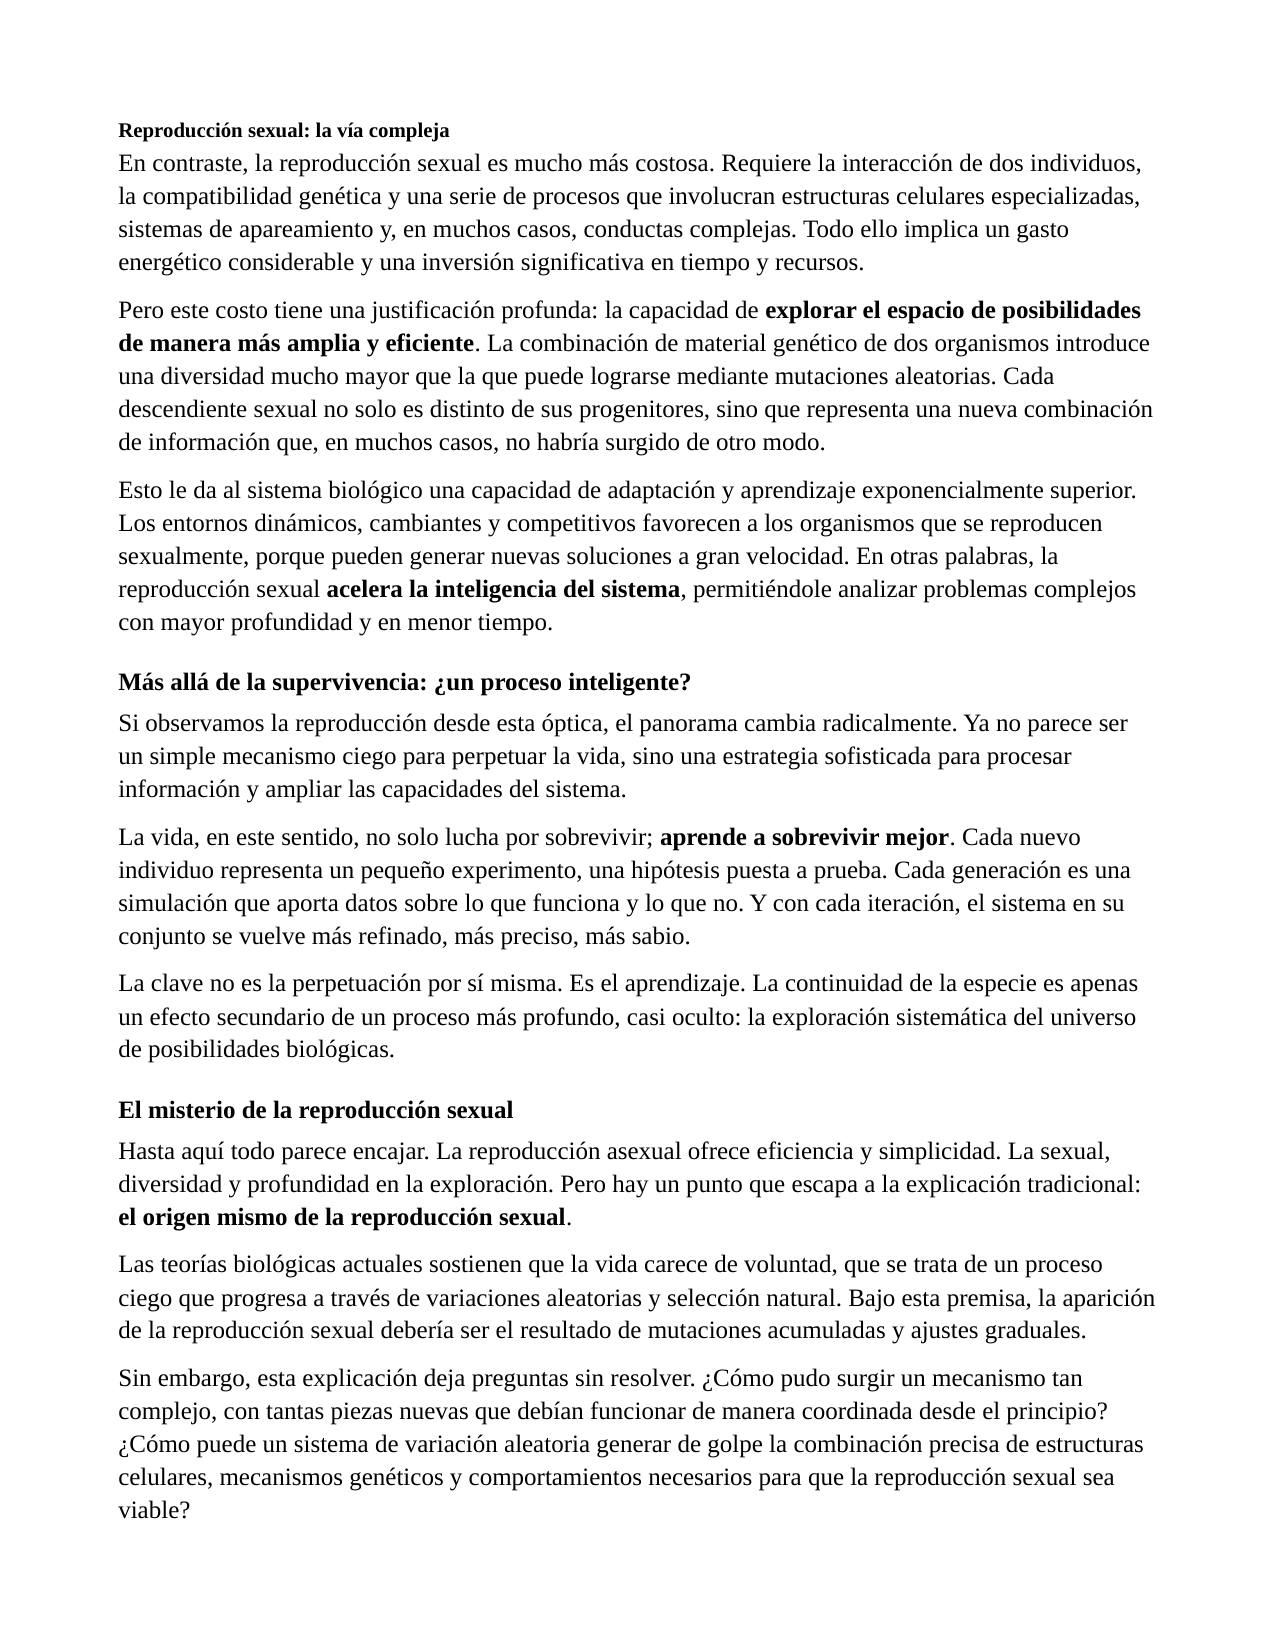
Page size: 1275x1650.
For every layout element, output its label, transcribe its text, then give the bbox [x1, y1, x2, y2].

text Las teorías biológicas actuales sostienen que la vida carece de voluntad, que se trata de un proceso ciego que progresa a través de variaciones aleatorias y selección natural. Bajo esta premisa, la aparición de la reproducción sexual debería ser el resultado de mutaciones acumuladas y ajustes graduales. [118, 1249, 1157, 1344]
subtitle Más allá de la supervivencia: ¿un proceso inteligente? [118, 667, 1157, 696]
text La clave no es la perpetuación por sí misma. Es el aprendizaje. La continuidad de la especie es apenas un efecto secundario de un proceso más profundo, casi oculto: la exploración sistemática del universo de posibilidades biológicas. [118, 968, 1157, 1063]
subtitle El misterio de la reproducción sexual [118, 1095, 1157, 1123]
text La vida, en este sentido, no solo lucha por sobrevivir; aprende a sobrevivir mejor. Cada nuevo individuo representa un pequeño experimento, una hipótesis puesta a prueba. Cada generación es una simulación que aporta datos sobre lo que funciona y lo que no. Y con cada iteración, el sistema en su conjunto se vuelve más refinado, más preciso, más sabio. [118, 822, 1157, 950]
text Hasta aquí todo parece encajar. La reproducción asexual ofrece eficiencia y simplicidad. La sexual, diversidad y profundidad en la exploración. Pero hay un punto que escapa a la explicación tradicional: el origen mismo de la reproducción sexual. [118, 1136, 1157, 1231]
text Pero este costo tiene una justificación profunda: la capacidad de explorar el espacio de posibilidades de manera más amplia y eficiente. La combinación de material genético de dos organismos introduce una diversidad mucho mayor que la que puede lograrse mediante mutaciones aleatorias. Cada descendiente sexual no solo es distinto de sus progenitores, sino que representa una nueva combinación de información que, en muchos casos, no habría surgido de otro modo. [118, 295, 1157, 456]
text Si observamos la reproducción desde esta óptica, el panorama cambia radicalmente. Ya no parece ser un simple mecanismo ciego para perpetuar la vida, sino una estrategia sofisticada para procesar información y ampliar las capacidades del sistema. [118, 708, 1157, 803]
subtitle Reproducción sexual: la vía compleja [118, 118, 1157, 142]
text Esto le da al sistema biológico una capacidad de adaptación y aprendizaje exponencialmente superior. Los entornos dinámicos, cambiantes y competitivos favorecen a los organismos que se reproducen sexualmente, porque pueden generar nuevas soluciones a gran velocidad. En otras palabras, la reproducción sexual acelera la inteligencia del sistema, permitiéndole analizar problemas complejos con mayor profundidad y en menor tiempo. [118, 475, 1157, 636]
text Sin embargo, esta explicación deja preguntas sin resolver. ¿Cómo pudo surgir un mecanismo tan complejo, con tantas piezas nuevas que debían funcionar de manera coordinada desde el principio? ¿Cómo puede un sistema de variación aleatoria generar de golpe la combinación precisa de estructuras celulares, mecanismos genéticos y comportamientos necesarios para que la reproducción sexual sea viable? [118, 1363, 1157, 1524]
text En contraste, la reproducción sexual es mucho más costosa. Requiere la interacción de dos individuos, la compatibilidad genética y una serie de procesos que involucran estructuras celulares especializadas, sistemas de apareamiento y, en muchos casos, conductas complejas. Todo ello implica un gasto energético considerable y una inversión significativa en tiempo y recursos. [118, 148, 1157, 276]
